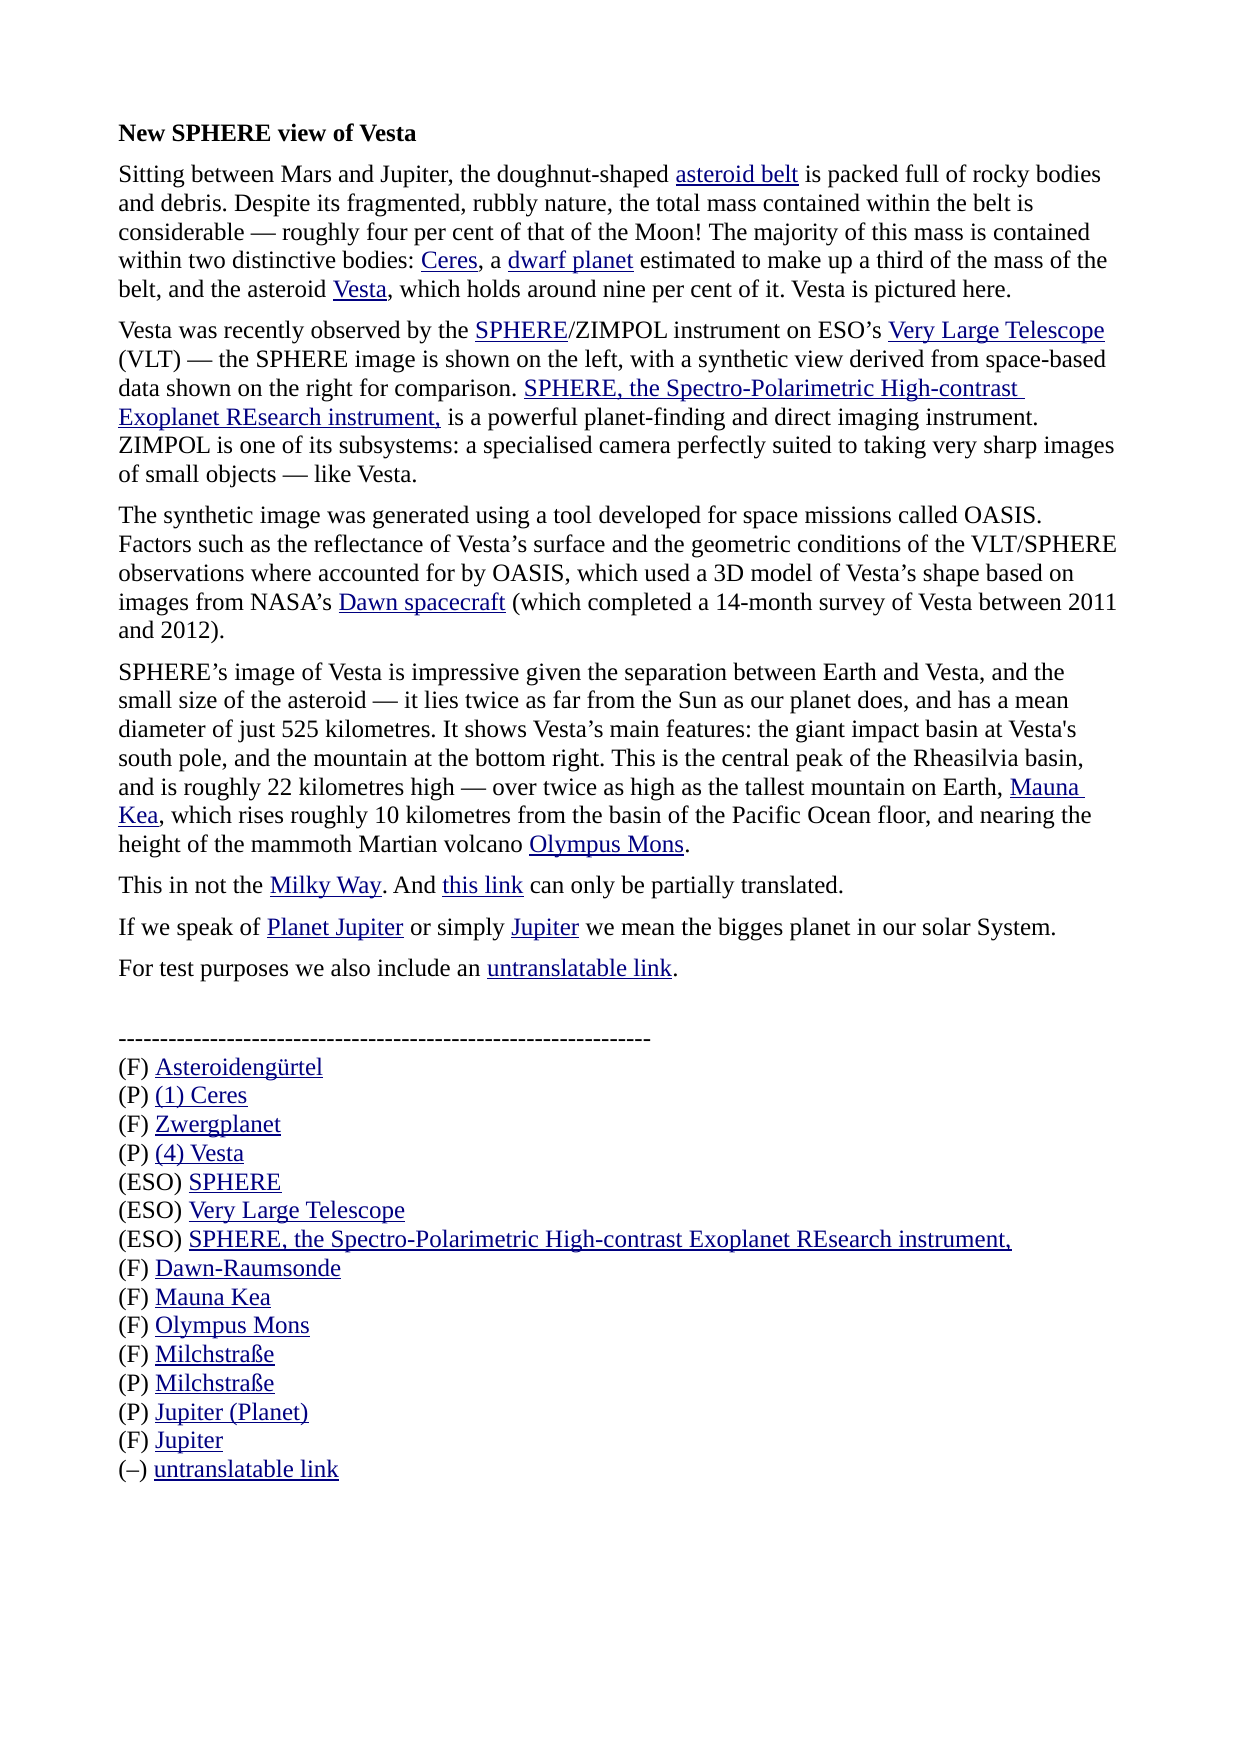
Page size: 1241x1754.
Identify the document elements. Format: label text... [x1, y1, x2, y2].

text This in not the Milky Way. And this link can only be partially translated. [118, 871, 1122, 899]
text For test purposes we also include an untranslatable link. [118, 953, 1122, 982]
text If we speak of Planet Jupiter or simply Jupiter we mean the bigges planet in our solar System. [118, 912, 1122, 941]
text New SPHERE view of Vesta [118, 118, 1122, 147]
text Sitting between Mars and Jupiter, the doughnut-shaped asteroid belt is packed full of rocky bodies and debris. Despite its fragmented, rubbly nature, the total mass contained within the belt is considerable — roughly four per cent of that of the Moon! The majority of this mass is contained within two distinctive bodies: Ceres, a dwarf planet estimated to make up a third of the mass of the belt, and the asteroid Vesta, which holds around nine per cent of it. Vesta is pictured here. [118, 159, 1122, 303]
text (F) Asteroidengürtel (P) (1) Ceres (F) Zwergplanet (P) (4) Vesta (ESO) SPHERE (ESO) Very Large Telescope (ESO) SPHERE, the Spectro-Polarimetric High-contrast Exoplanet REsearch instrument, (F) Dawn-Raumsonde (F) Mauna Kea (F) Olympus Mons (F) Milchstraße (P) Milchstraße (P) Jupiter (Planet) (F) Jupiter (–) untranslatable link [118, 1052, 1122, 1512]
text Vesta was recently observed by the SPHERE/ZIMPOL instrument on ESO’s Very Large Telescope (VLT) — the SPHERE image is shown on the left, with a synthetic view derived from space-based data shown on the right for comparison. SPHERE, the Spectro-Polarimetric High-contrast Exoplanet REsearch instrument, is a powerful planet-finding and direct imaging instrument. ZIMPOL is one of its subsystems: a specialised camera perfectly suited to taking very sharp images of small objects — like Vesta. [118, 316, 1122, 488]
text The synthetic image was generated using a tool developed for space missions called OASIS. Factors such as the reflectance of Vesta’s surface and the geometric conditions of the VLT/SPHERE observations where accounted for by OASIS, which used a 3D model of Vesta’s shape based on images from NASA’s Dawn spacecraft (which completed a 14-month survey of Vesta between 2011 and 2012). [118, 501, 1122, 644]
text SPHERE’s image of Vesta is impressive given the separation between Earth and Vesta, and the small size of the asteroid — it lies twice as far from the Sun as our planet does, and has a mean diameter of just 525 kilometres. It shows Vesta’s main features: the giant impact basin at Vesta's south pole, and the mountain at the bottom right. This is the central peak of the Rheasilvia basin, and is roughly 22 kilometres high — over twice as high as the tallest mountain on Earth, Mauna Kea, which rises roughly 10 kilometres from the basin of the Pacific Ocean floor, and nearing the height of the mammoth Martian volcano Olympus Mons. [118, 657, 1122, 858]
text ---------------------------------------------------------------- [118, 1023, 1122, 1052]
